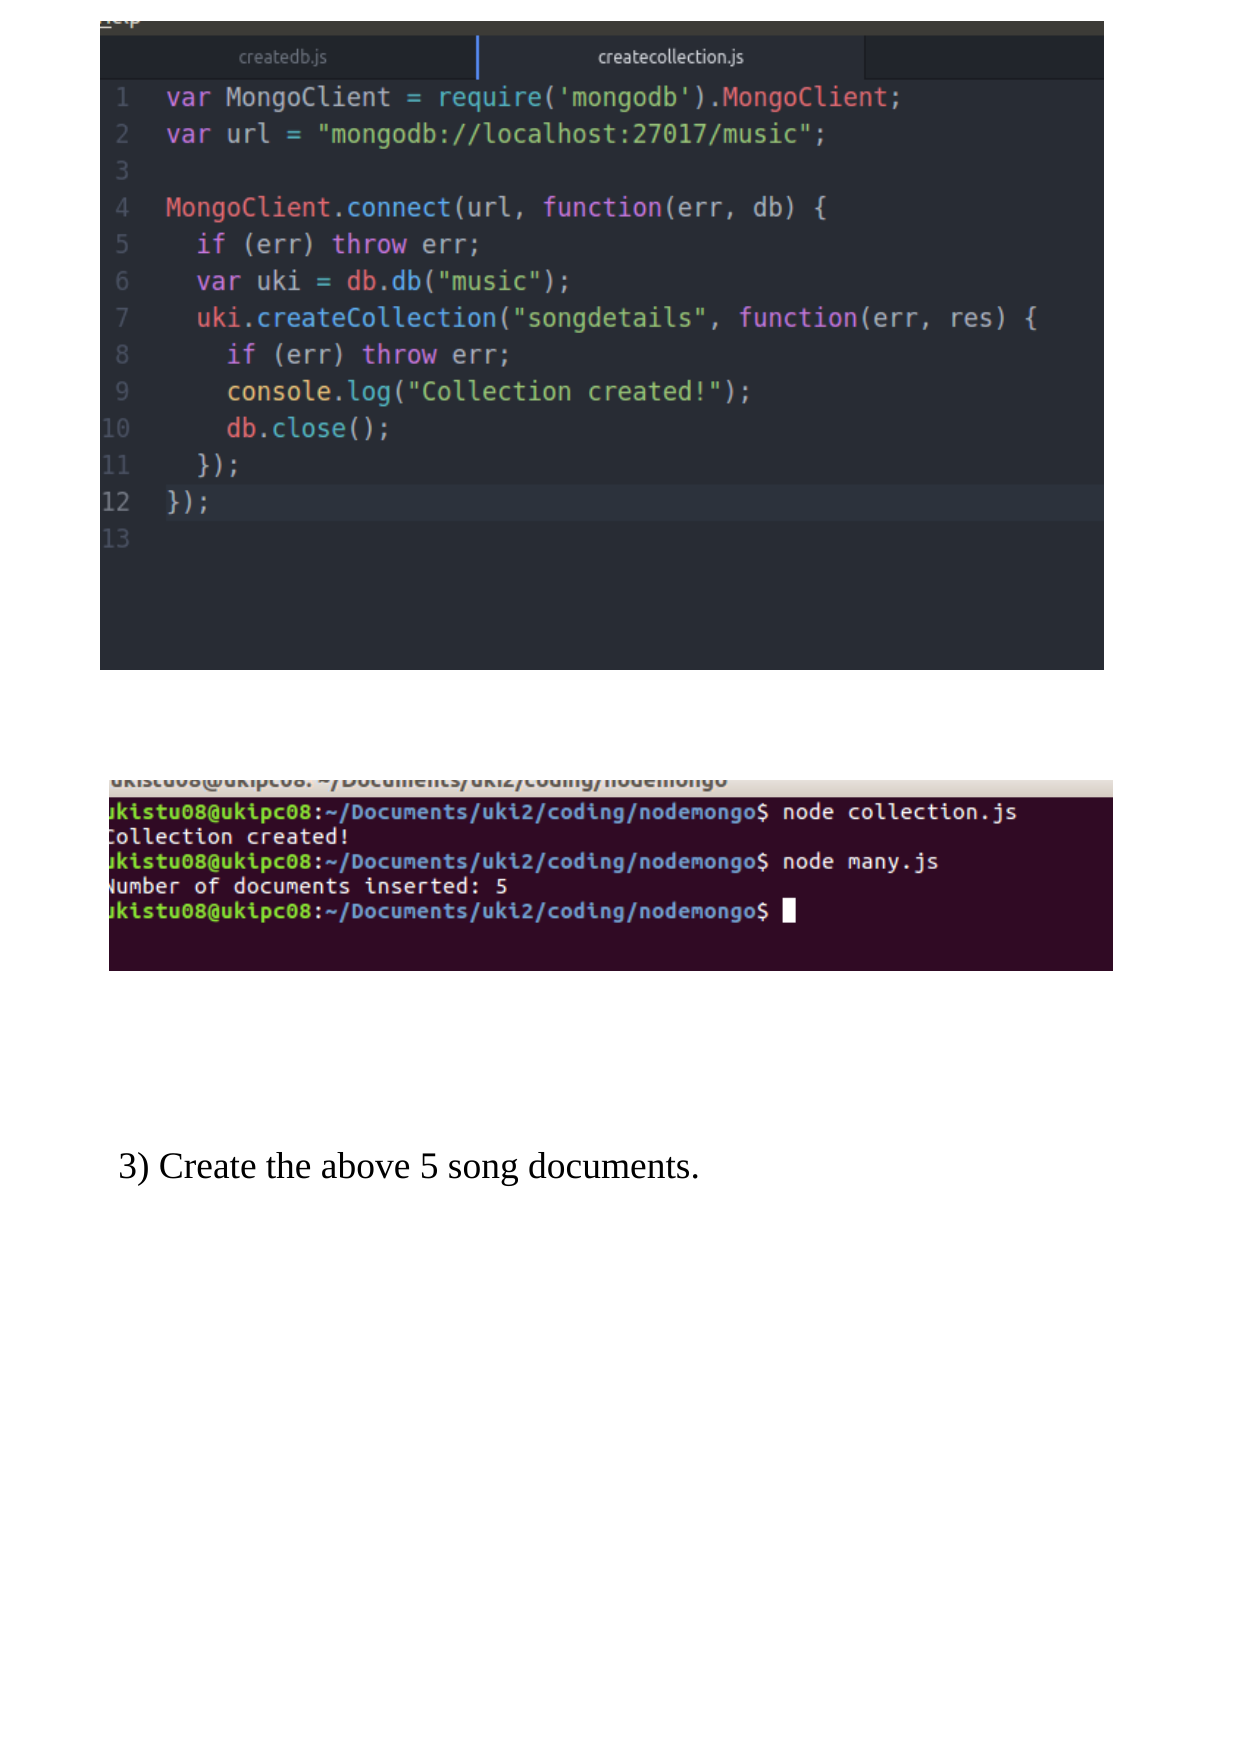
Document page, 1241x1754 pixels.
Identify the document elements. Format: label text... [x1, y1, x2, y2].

picture [100, 21, 1104, 670]
text 3) Create the above 5 song documents. [118, 1143, 1122, 1186]
picture [109, 780, 1113, 971]
